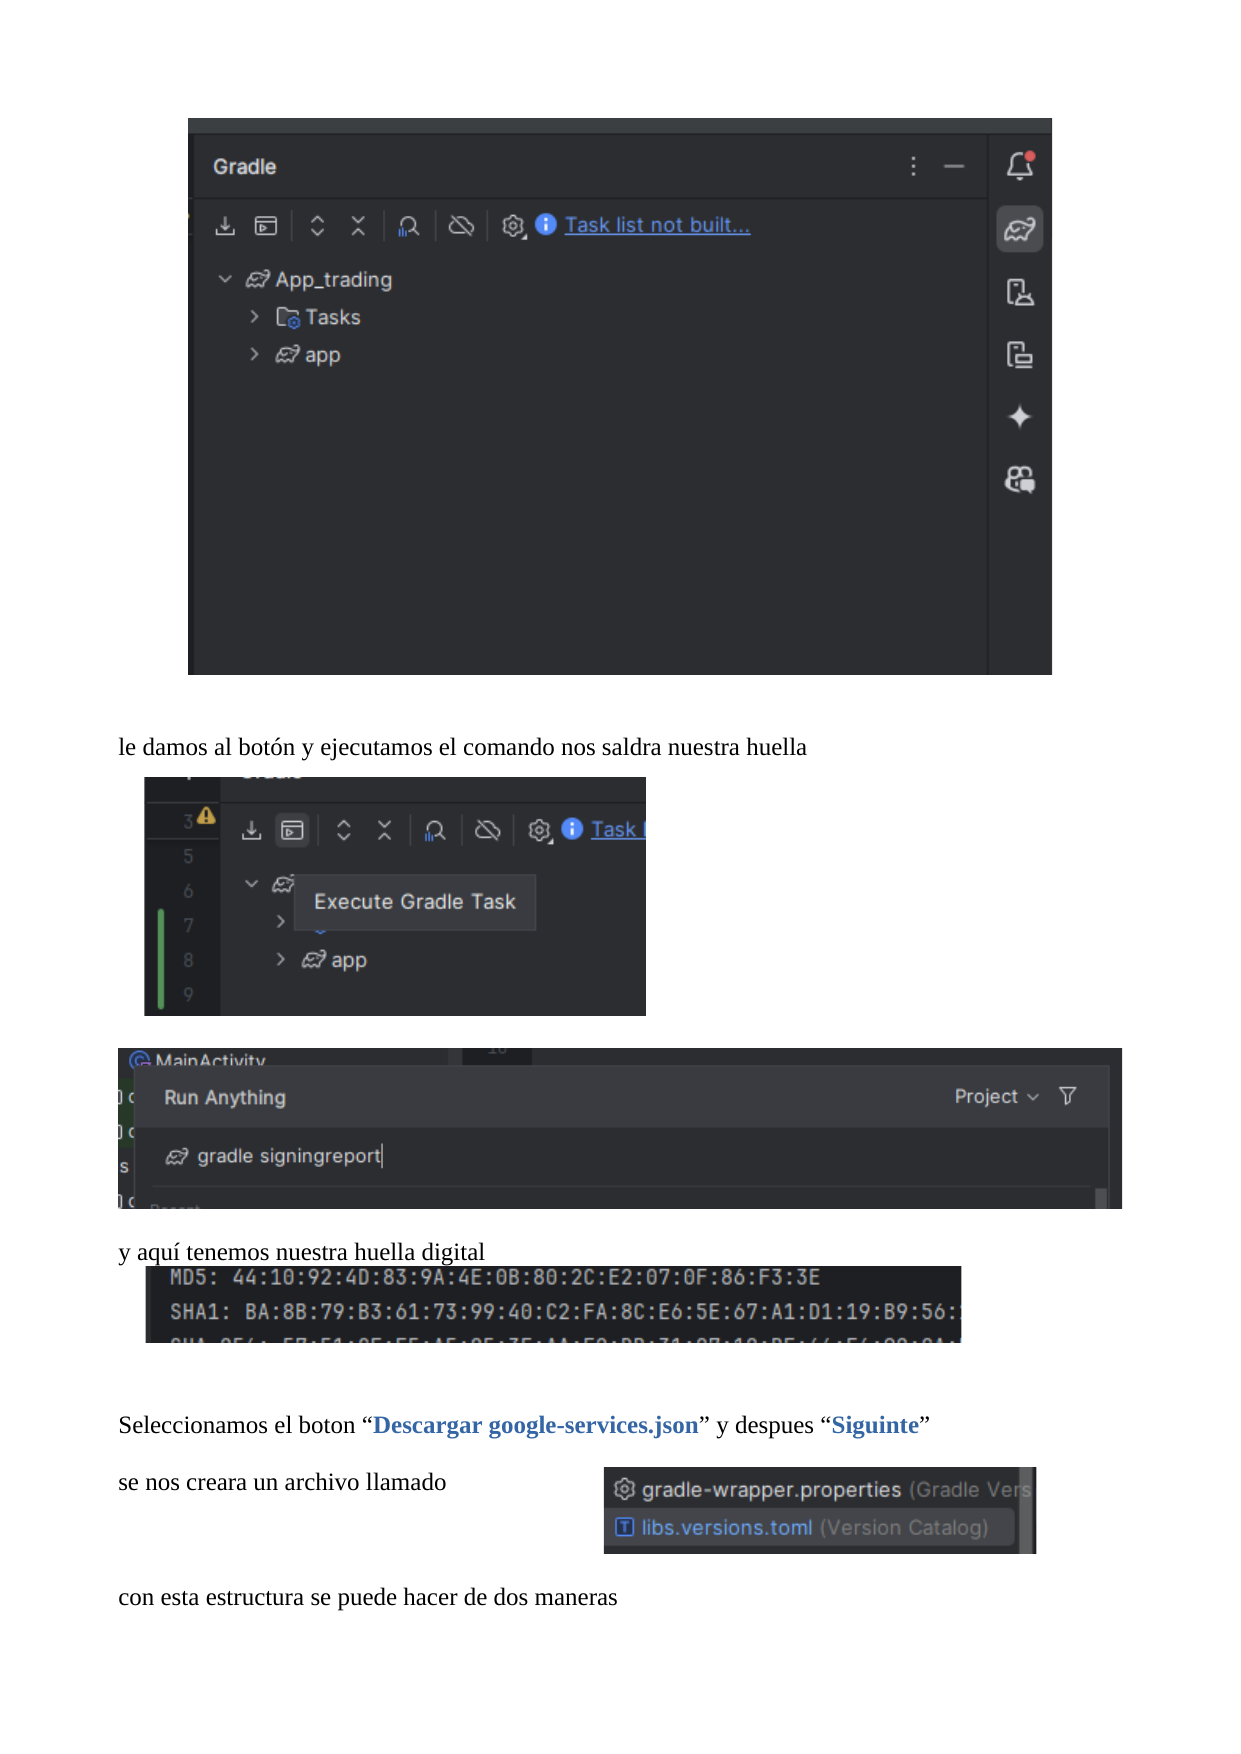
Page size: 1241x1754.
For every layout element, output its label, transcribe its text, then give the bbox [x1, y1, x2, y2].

text y aquí tenemos nuestra huella digital [118, 1237, 1122, 1266]
text con esta estructura se puede hacer de dos maneras [118, 1582, 1122, 1611]
picture [118, 1048, 1123, 1209]
picture [144, 777, 646, 1016]
picture [603, 1467, 1037, 1554]
picture [145, 1266, 962, 1343]
picture [188, 118, 1053, 675]
text [1037, 1467, 1122, 1496]
text se nos creara un archivo llamado [118, 1467, 603, 1496]
text Seleccionamos el boton “Descargar google-services.json” y despues “Siguinte” [118, 1410, 1122, 1439]
text le damos al botón y ejecutamos el comando nos saldra nuestra huella [118, 732, 1122, 761]
